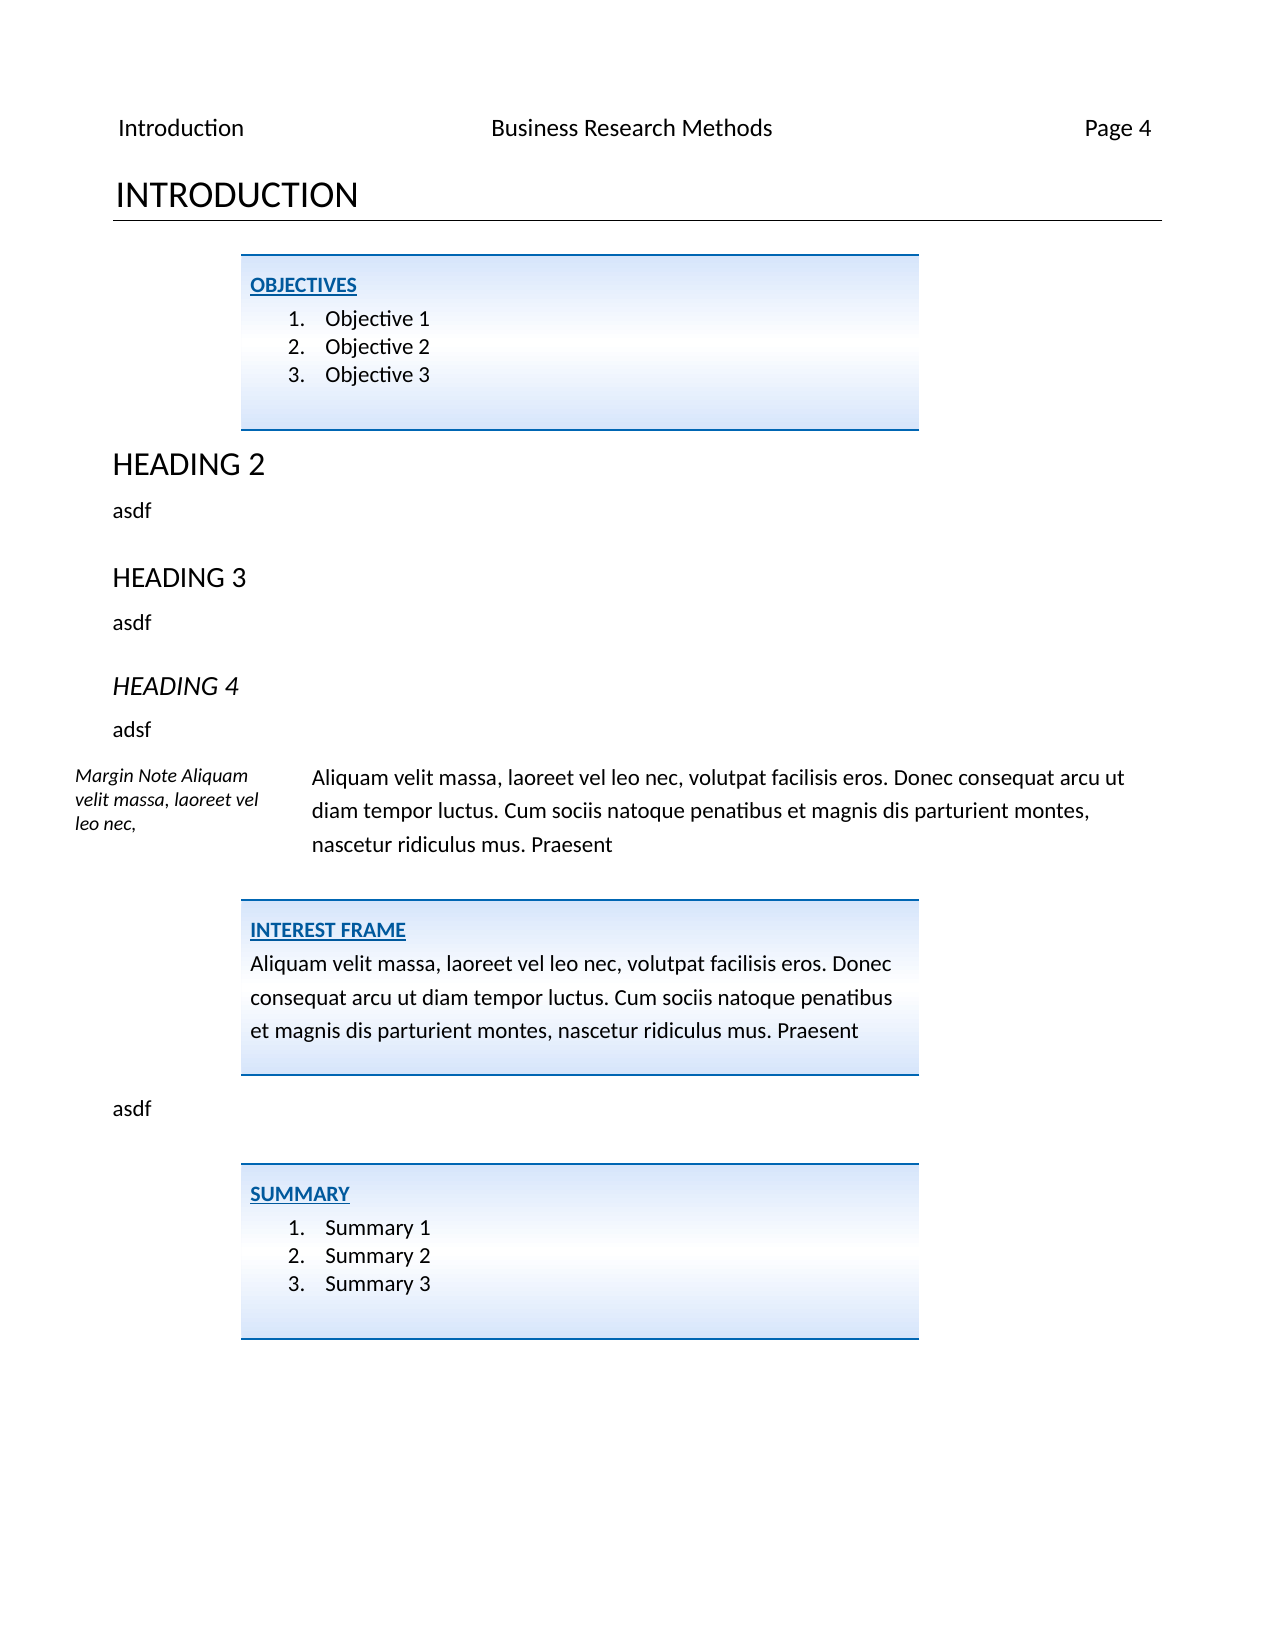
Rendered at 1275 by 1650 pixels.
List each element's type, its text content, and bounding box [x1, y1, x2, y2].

list Summary 3 [288, 1269, 911, 1297]
text Aliquam velit massa, laoreet vel leo nec, volutpat facilisis eros. Donec consequat arcu ut diam tempor luctus. Cum sociis natoque penatibus et magnis dis parturient montes, nascetur ridiculus mus. Praesent [250, 949, 911, 1044]
subtitle Introduction [112, 168, 1162, 221]
text Margin Note Aliquam velit massa, laoreet vel leo nec, [75, 763, 282, 835]
list Objective 1 [288, 304, 911, 332]
subtitle Heading 2 [112, 254, 1162, 484]
subtitle Summary [250, 1180, 911, 1207]
text asdf [112, 608, 1162, 636]
subtitle Heading 3 [112, 559, 1162, 595]
list Objective 3 [288, 361, 911, 388]
text asdf [112, 878, 1162, 1122]
text adsf [112, 715, 1162, 743]
list Objective 2 [288, 332, 911, 361]
list Summary 2 [288, 1241, 911, 1269]
text Aliquam velit massa, laoreet vel leo nec, volutpat facilisis eros. Donec consequat arcu ut diam tempor luctus. Cum sociis natoque penatibus et magnis dis parturient montes, nascetur ridiculus mus. Praesent [112, 763, 1162, 858]
text asdf [112, 497, 1162, 525]
subtitle Interest Frame [250, 916, 911, 943]
subtitle Objectives [250, 272, 911, 298]
subtitle Heading 4 [112, 668, 1162, 702]
list Summary 1 [288, 1213, 911, 1241]
